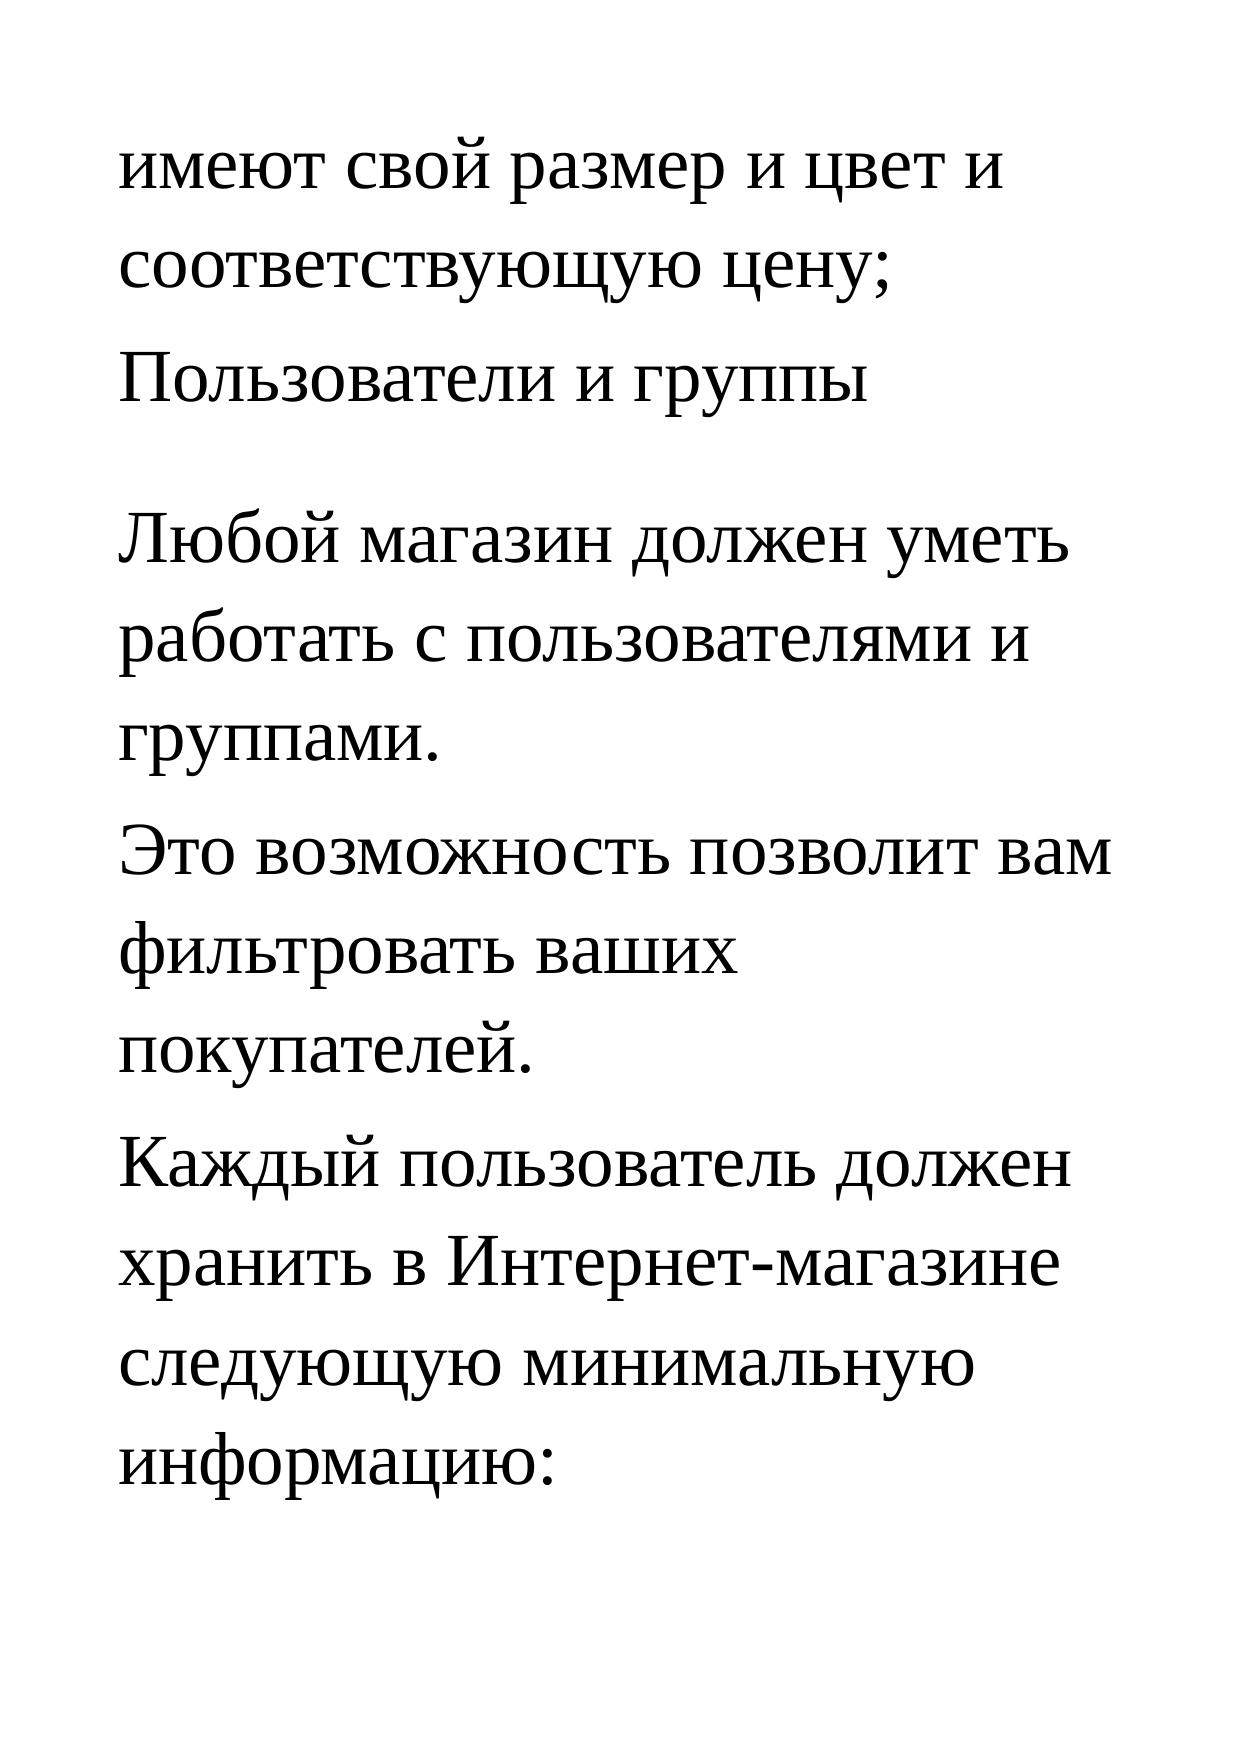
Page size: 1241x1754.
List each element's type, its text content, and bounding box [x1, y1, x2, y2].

text Любой магазин должен уметь работать с пользователями и группами. [118, 492, 1122, 777]
text Пользователи и группы [118, 331, 1122, 417]
text Каждый пользователь должен хранить в Интернет-магазине следующую минимальную информацию: [118, 1117, 1122, 1500]
text имеют свой размер и цвет и соответствующую цену; [118, 118, 1122, 303]
text Это возможность позволит вам фильтровать ваших покупателей. [118, 804, 1122, 1089]
